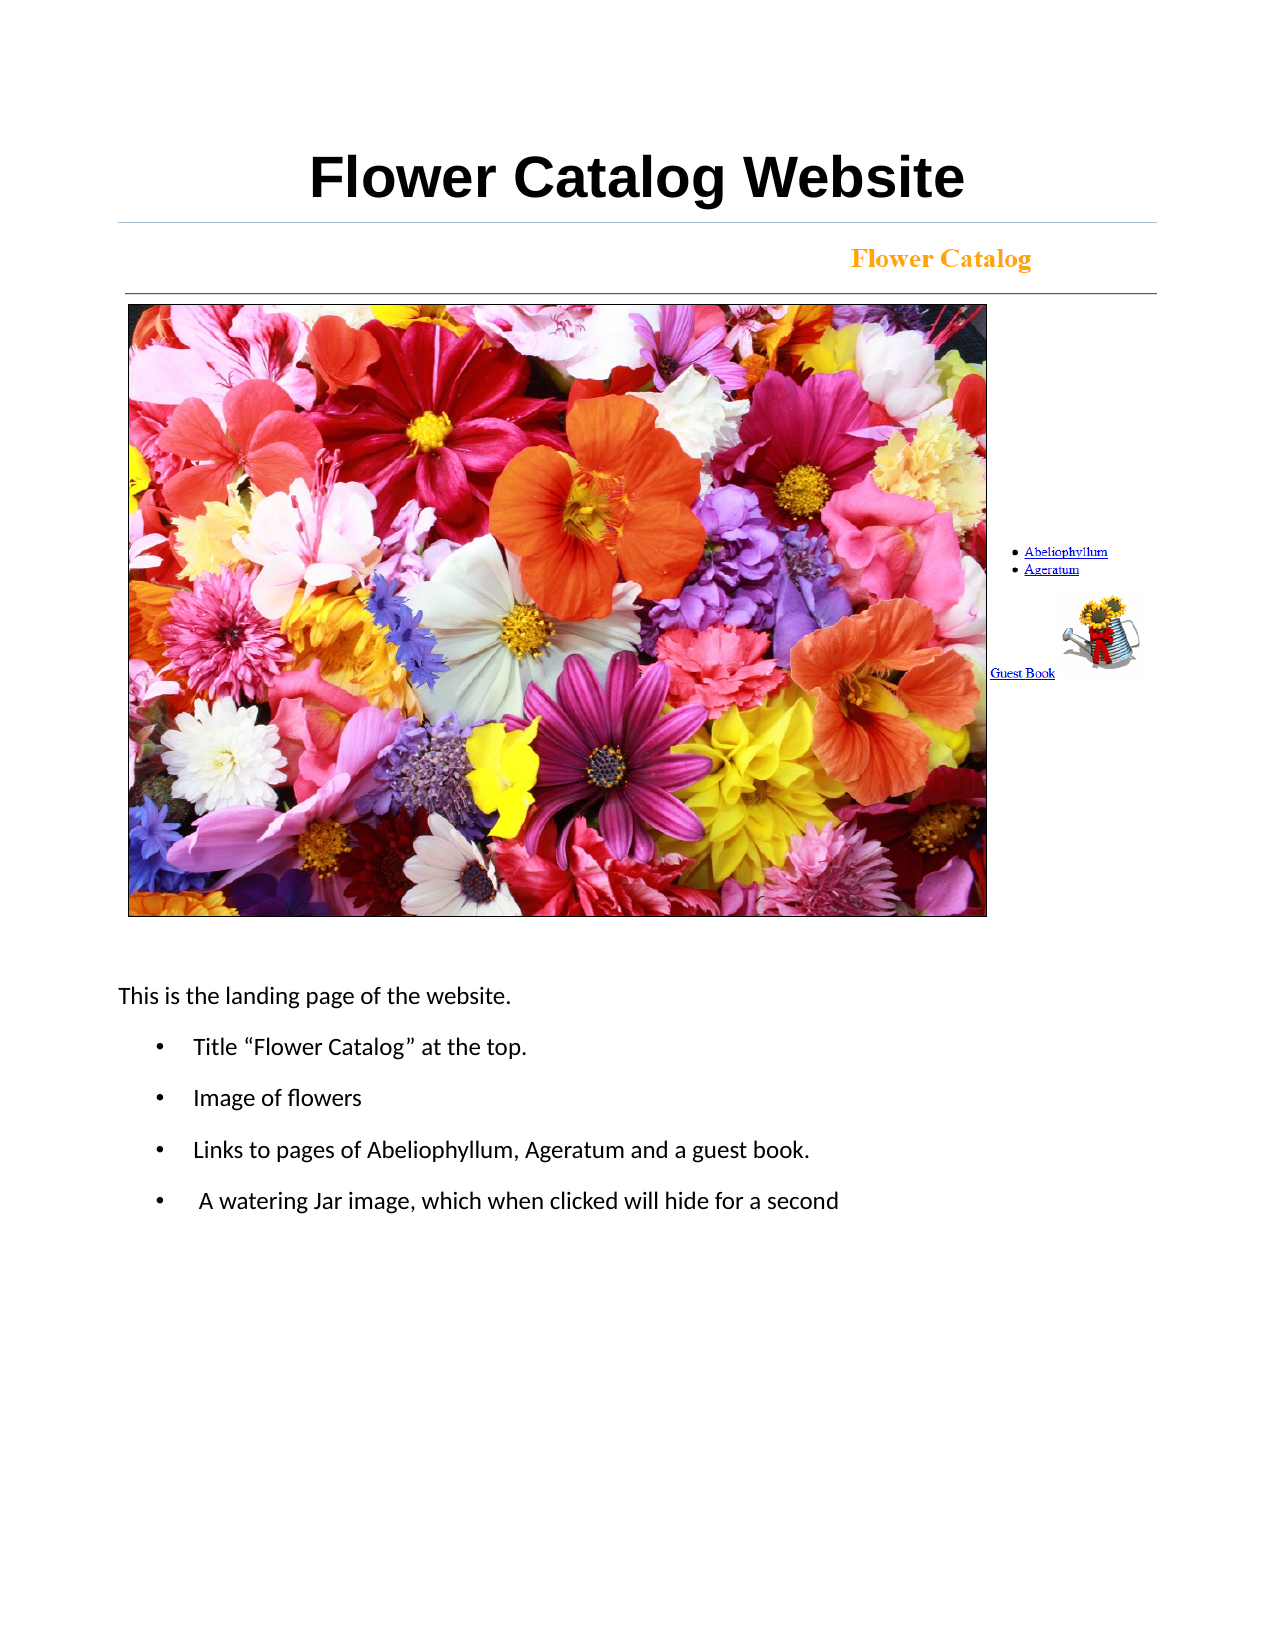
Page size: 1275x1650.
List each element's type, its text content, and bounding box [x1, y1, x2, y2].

list Image of flowers [156, 1083, 1157, 1113]
list Links to pages of Abeliophyllum, Ageratum and a guest book. [156, 1134, 1157, 1164]
list A watering Jar image, which when clicked will hide for a second [156, 1185, 1157, 1215]
text This is the landing page of the website. [118, 975, 1157, 1011]
title Flower Catalog Website [118, 143, 1157, 210]
list Title “Flower Catalog” at the top. [156, 1031, 1157, 1062]
picture [118, 222, 1157, 975]
